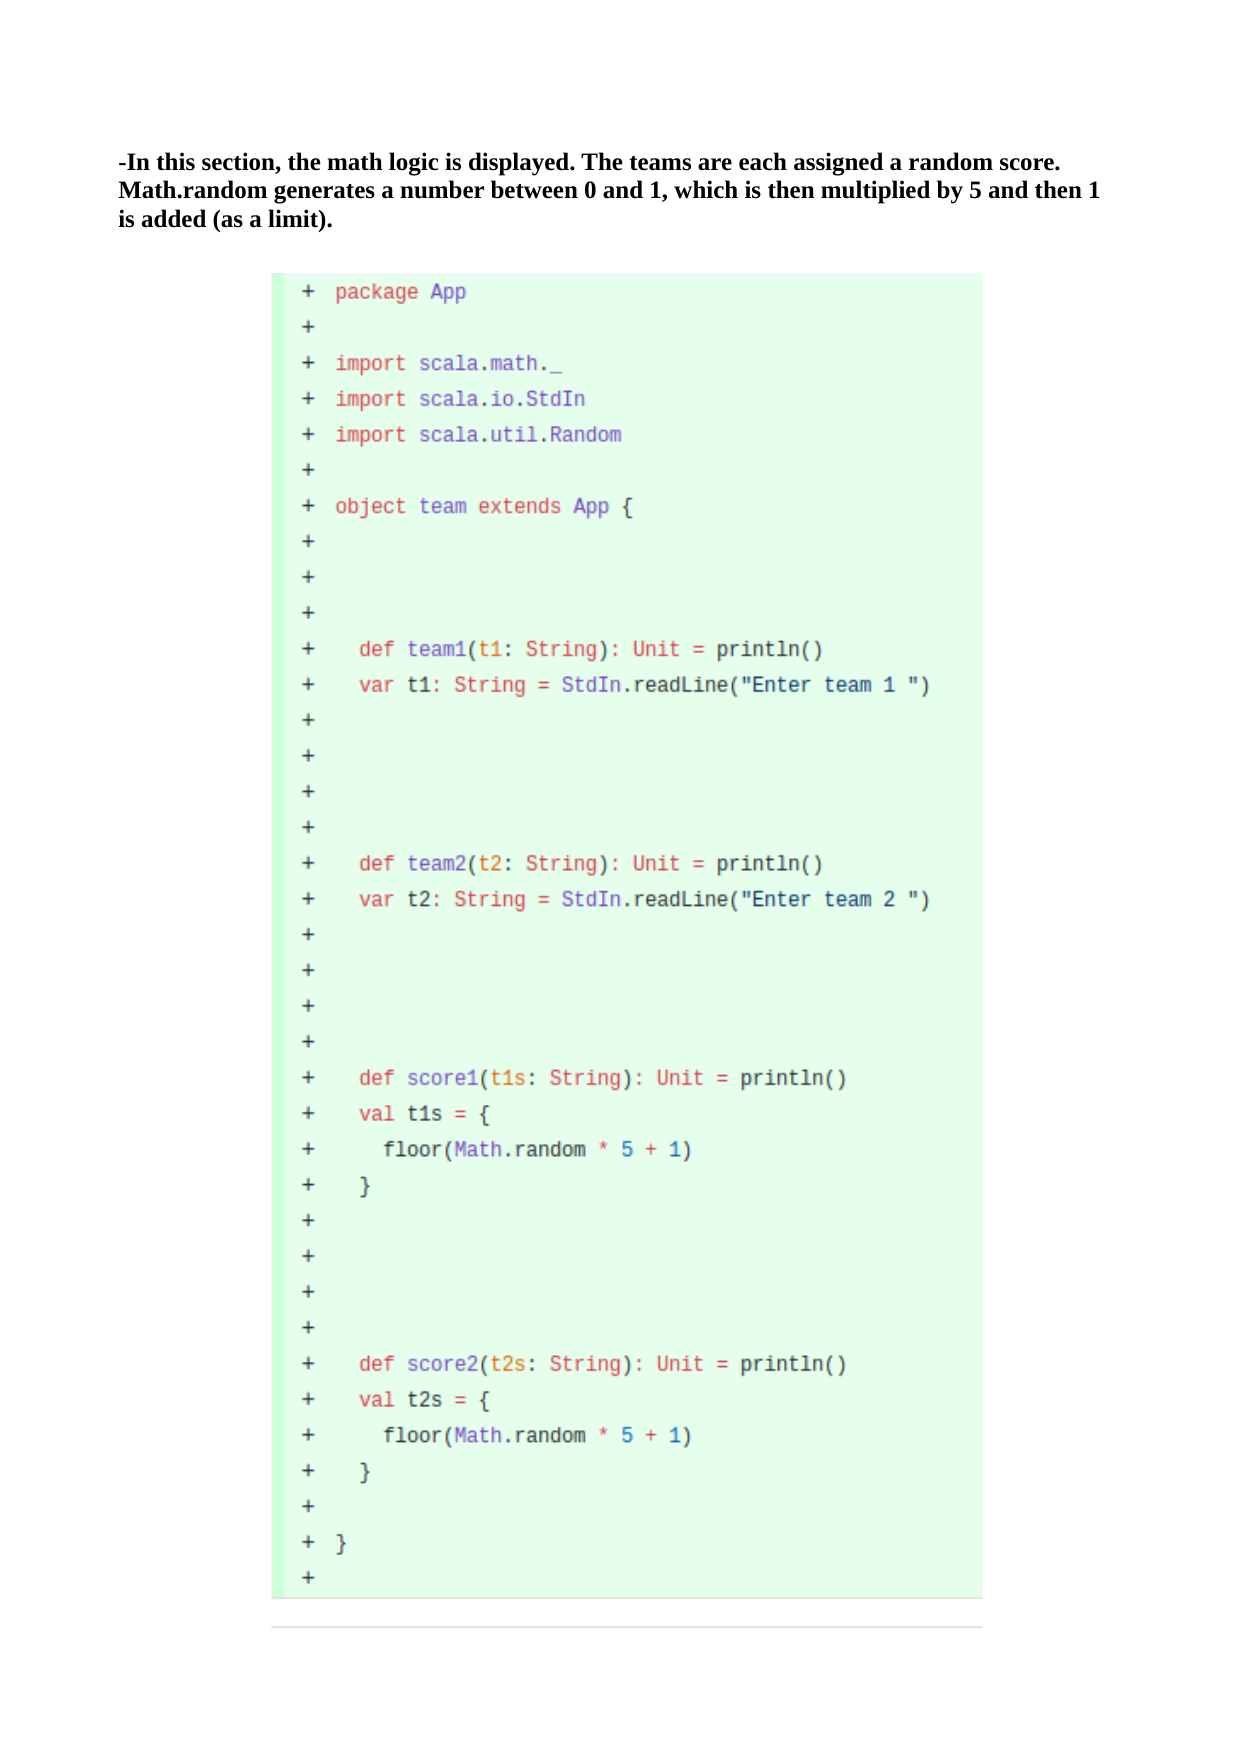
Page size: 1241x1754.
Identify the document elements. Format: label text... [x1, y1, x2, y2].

text -In this section, the math logic is displayed. The teams are each assigned a random score. Math.random generates a number between 0 and 1, which is then multiplied by 5 and then 1 is added (as a limit). [118, 147, 1122, 233]
picture [760, 273, 886, 1630]
